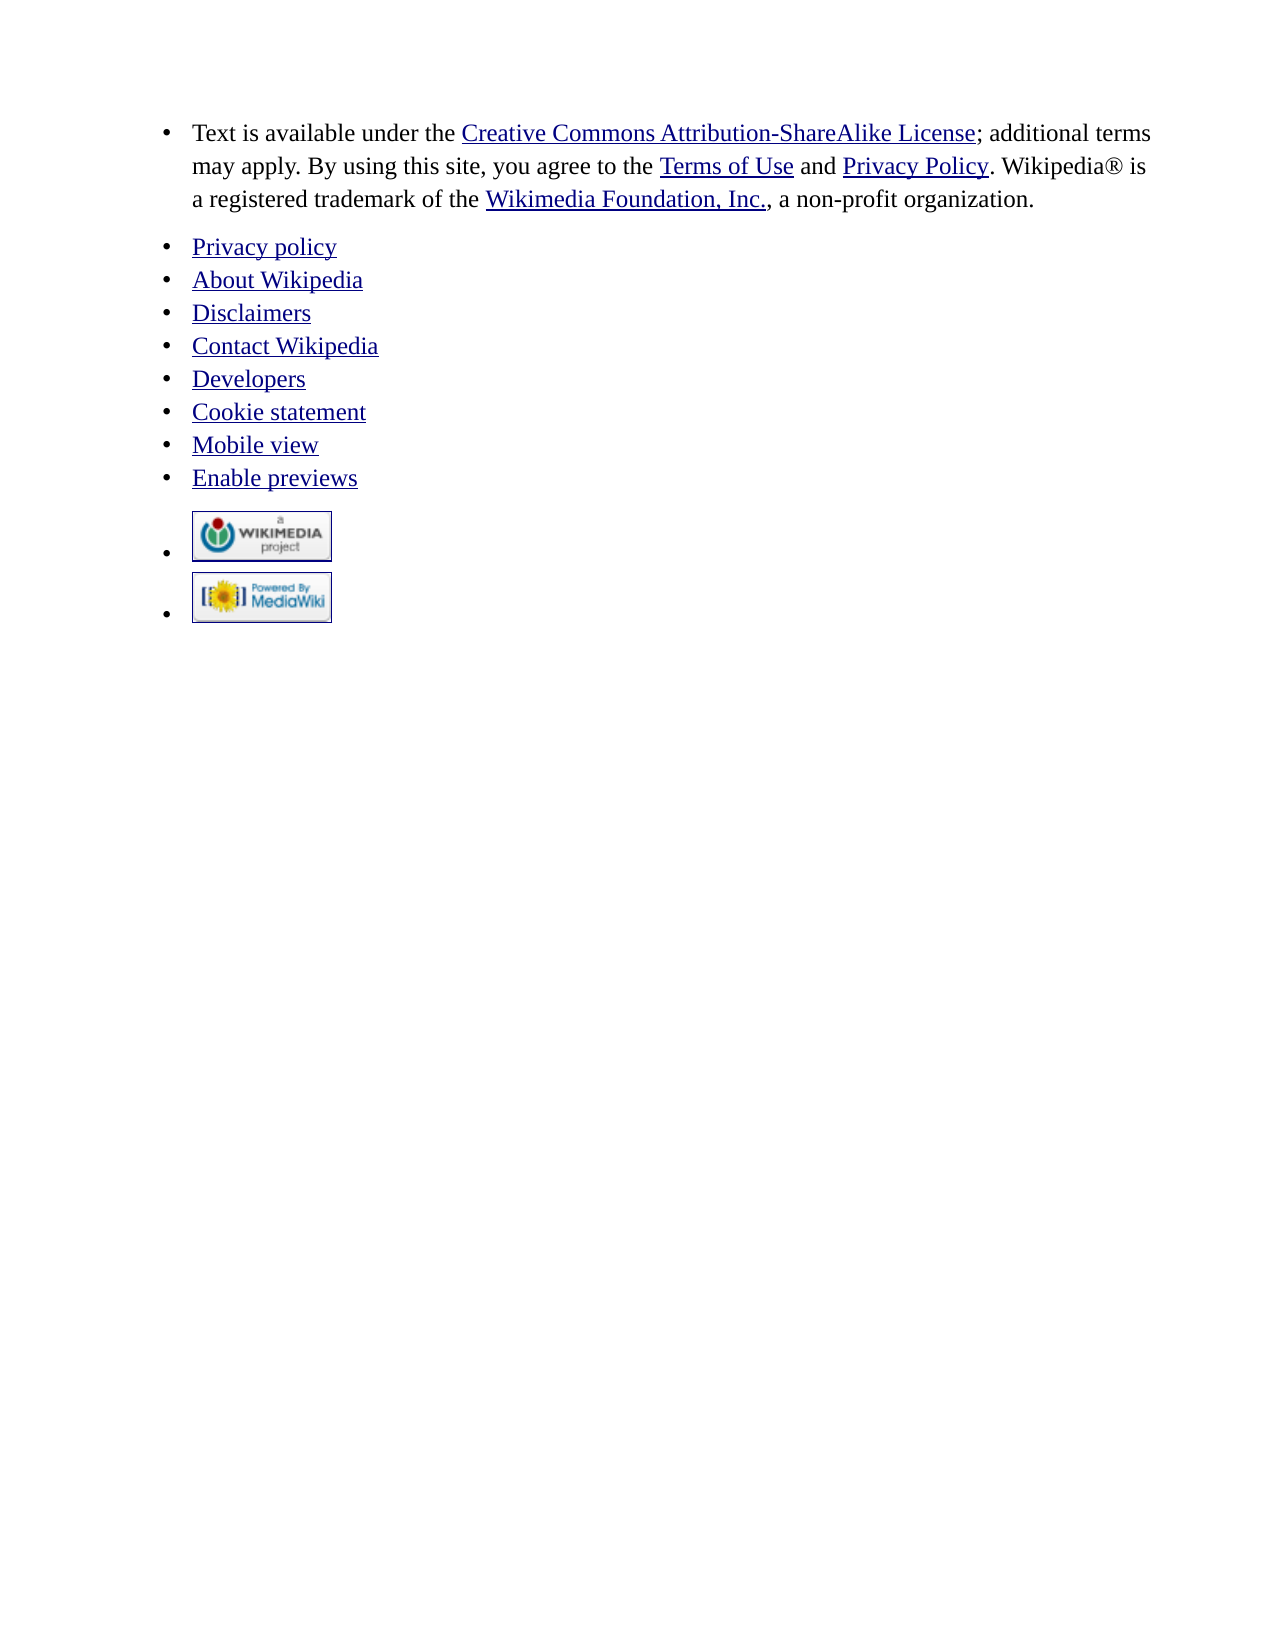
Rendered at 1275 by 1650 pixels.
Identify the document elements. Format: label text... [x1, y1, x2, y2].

list Contact Wikipedia [162, 331, 1157, 359]
picture [193, 512, 331, 560]
list Disclaimers [162, 298, 1157, 327]
list Enable previews [162, 463, 1157, 492]
list Cookie statement [162, 397, 1157, 426]
list Privacy policy [162, 232, 1157, 261]
list Developers [162, 364, 1157, 393]
list Mobile view [162, 430, 1157, 459]
list About Wikipedia [162, 265, 1157, 293]
picture [193, 573, 331, 622]
list Text is available under the Creative Commons Attribution-ShareAlike License; additional terms may apply. By using this site, you agree to the Terms of Use and Privacy Policy. Wikipedia® is a registered trademark of the Wikimedia Foundation, Inc., a non-profit organization. [162, 118, 1157, 213]
